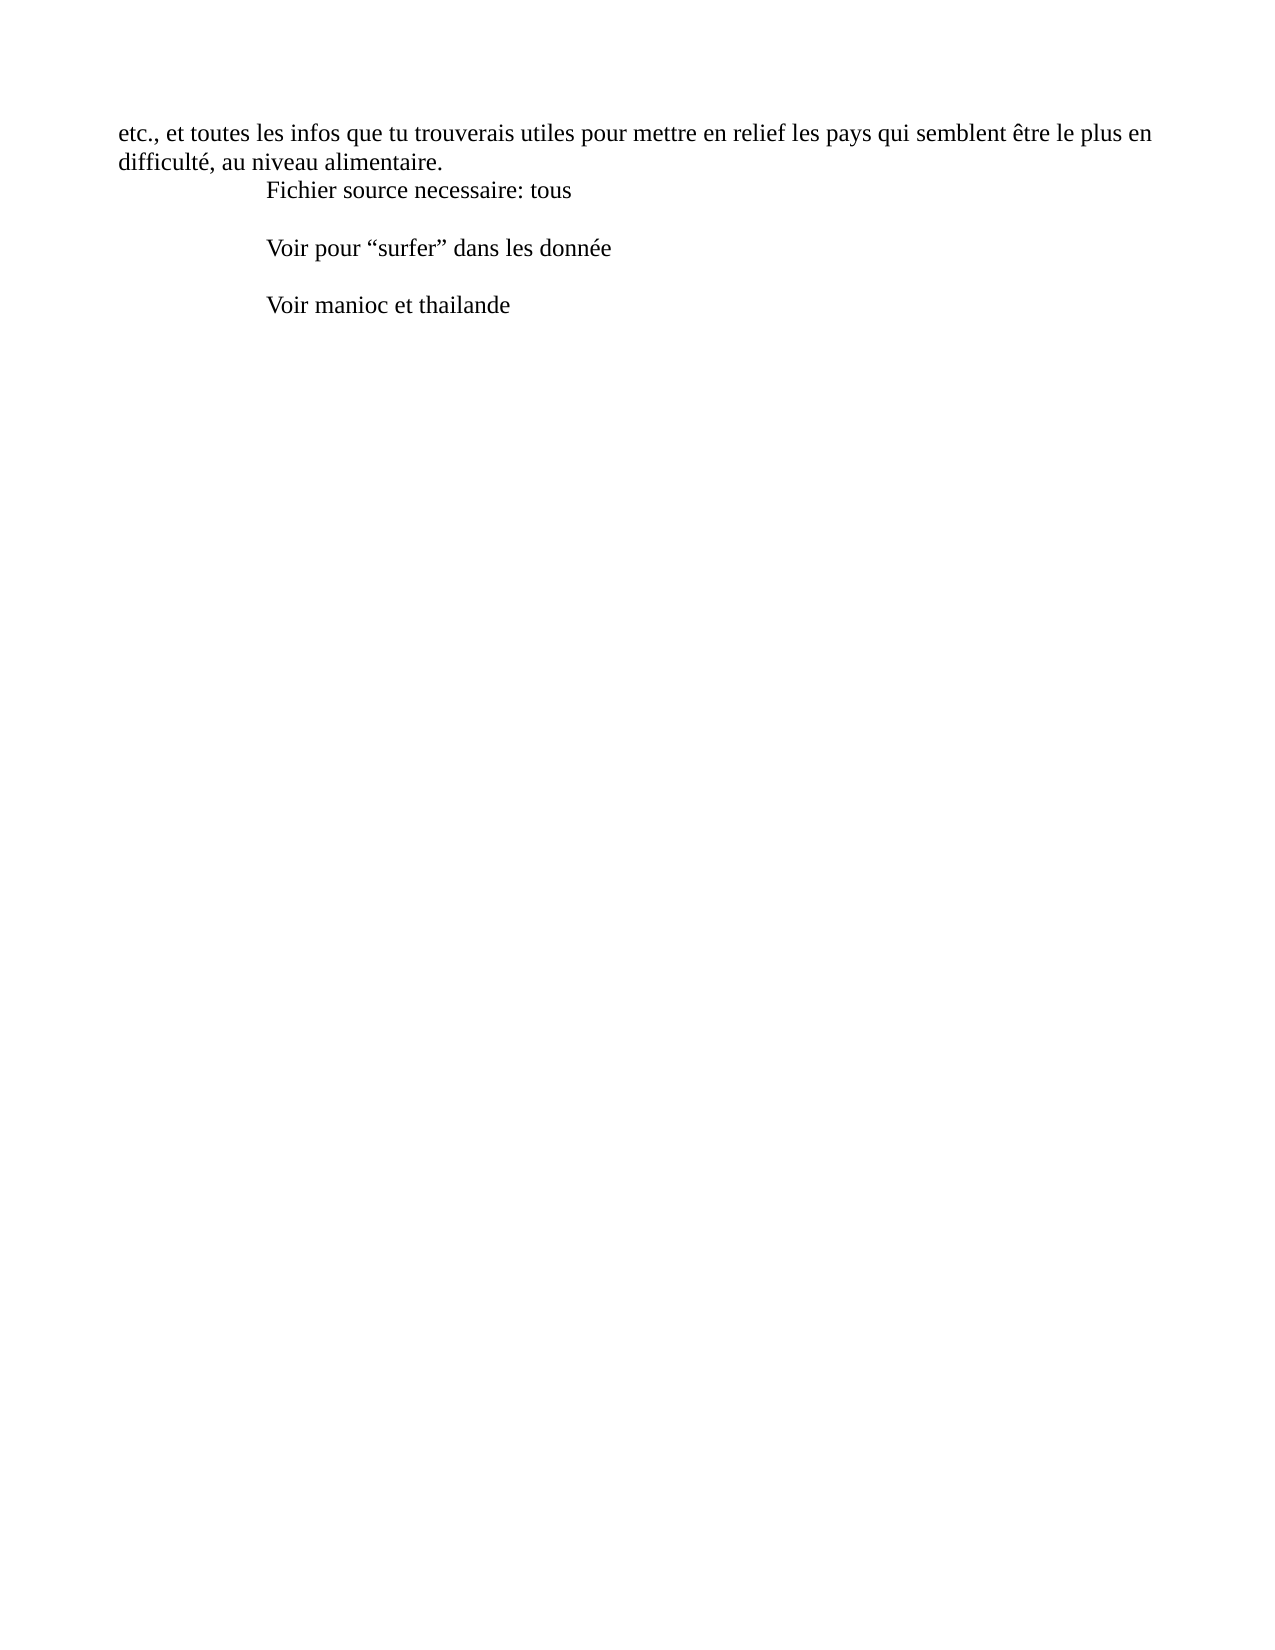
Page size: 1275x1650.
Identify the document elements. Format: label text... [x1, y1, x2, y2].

text etc., et toutes les infos que tu trouverais utiles pour mettre en relief les pays qui semblent être le plus en difficulté, au niveau alimentaire. [118, 118, 1157, 176]
text Voir manioc et thailande [118, 291, 1157, 319]
text Voir pour “surfer” dans les donnée [118, 233, 1157, 262]
text Fichier source necessaire: tous [118, 176, 1157, 204]
